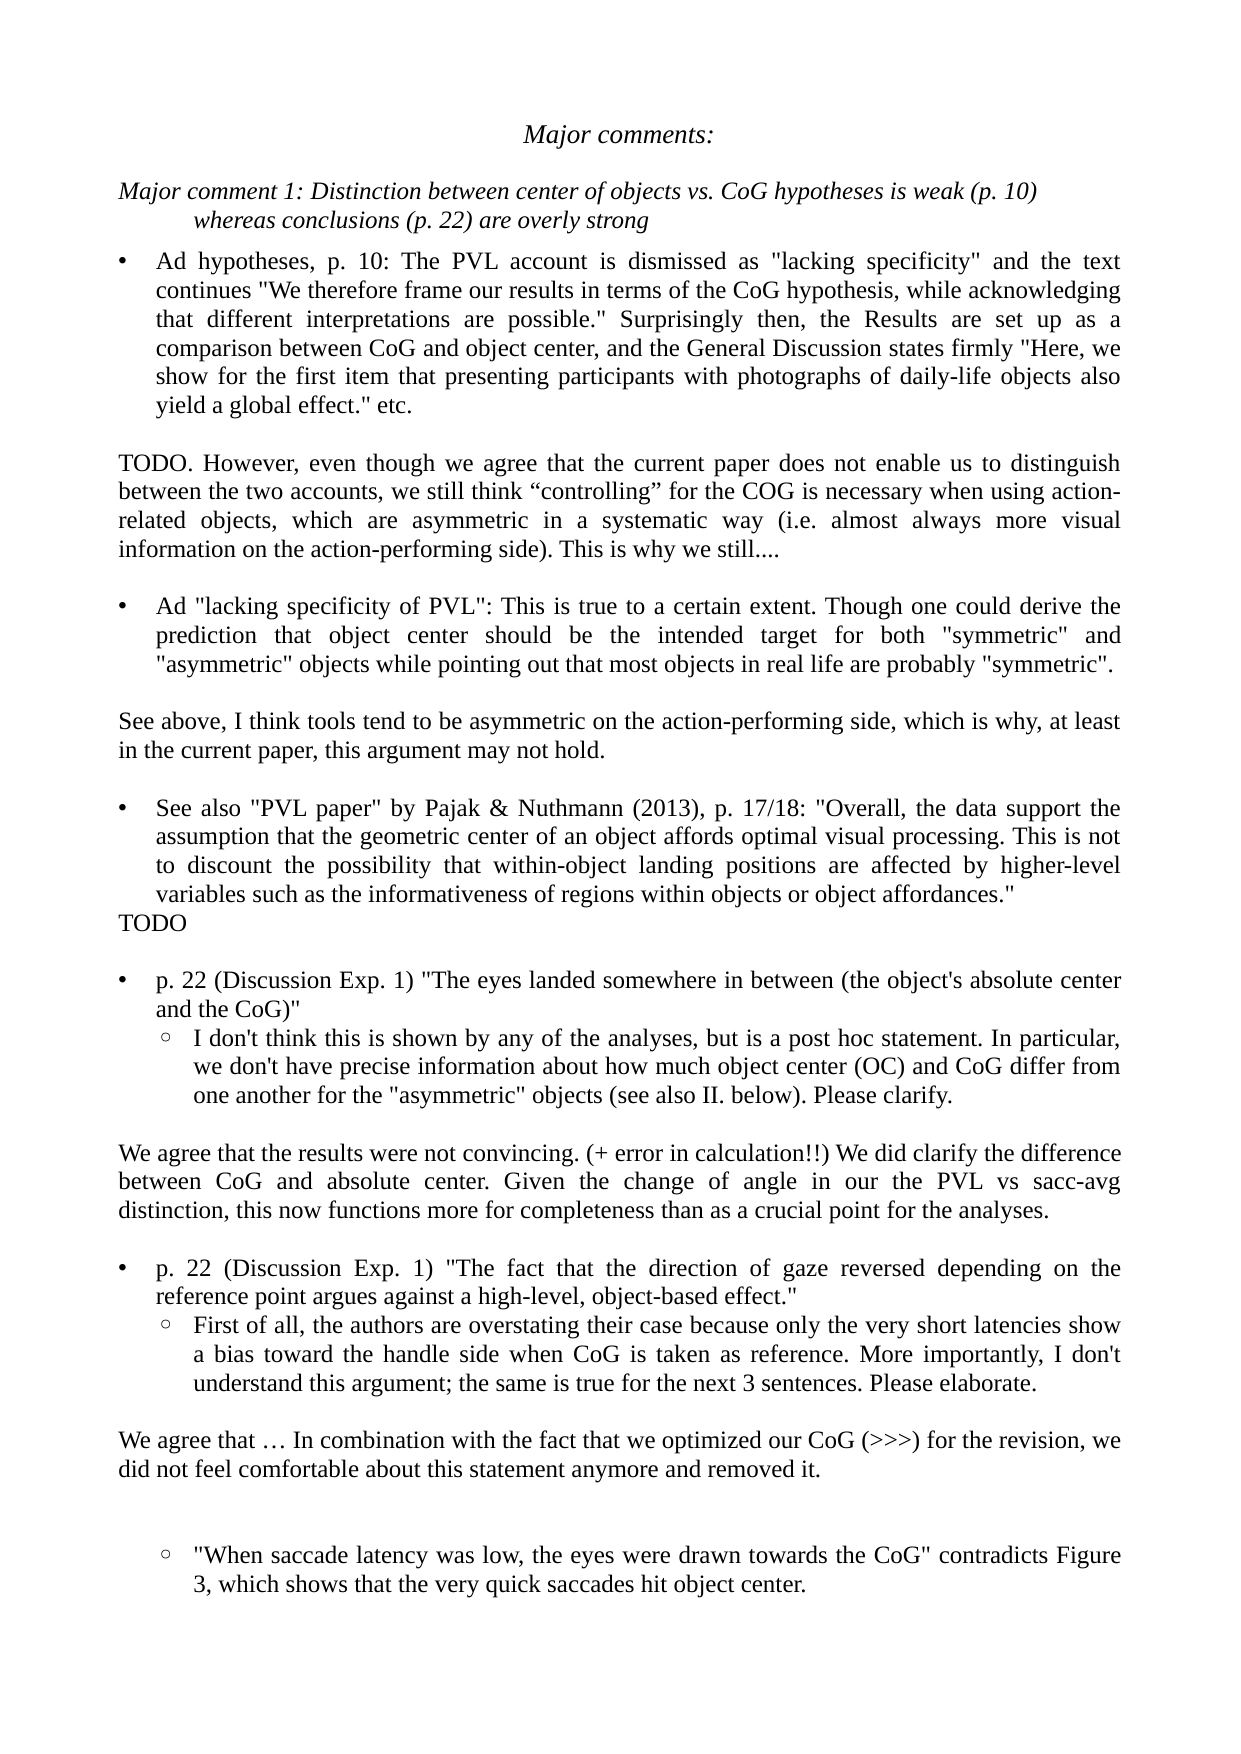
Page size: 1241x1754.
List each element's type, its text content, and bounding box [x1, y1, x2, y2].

text We agree that the results were not convincing. (+ error in calculation!!) We did clarify the difference between CoG and absolute center. Given the change of angle in our the PVL vs sacc-avg distinction, this now functions more for completeness than as a crucial point for the analyses. [118, 1138, 1122, 1224]
list p. 22 (Discussion Exp. 1) "The eyes landed somewhere in between (the object's absolute center and the CoG)" [118, 965, 1122, 1023]
text We agree that … In combination with the fact that we optimized our CoG (>>>) for the revision, we did not feel comfortable about this statement anymore and removed it. [118, 1425, 1122, 1483]
text TODO. However, even though we agree that the current paper does not enable us to distinguish between the two accounts, we still think “controlling” for the COG is necessary when using action-related objects, which are asymmetric in a systematic way (i.e. almost always more visual information on the action-performing side). This is why we still.... [118, 448, 1122, 563]
subtitle Major comment 1: Distinction between center of objects vs. CoG hypotheses is weak (p. 10) whereas conclusions (p. 22) are overly strong [118, 176, 1122, 234]
text TODO [118, 908, 1122, 936]
list Ad hypotheses, p. 10: The PVL account is dismissed as "lacking specificity" and the text continues "We therefore frame our results in terms of the CoG hypothesis, while acknowledging that different interpretations are possible." Surprisingly then, the Results are set up as a comparison between CoG and object center, and the General Discussion states firmly "Here, we show for the first item that presenting participants with photographs of daily-life objects also yield a global effect." etc. [118, 246, 1122, 419]
list I don't think this is shown by any of the analyses, but is a post hoc statement. In particular, we don't have precise information about how much object center (OC) and CoG differ from one another for the "asymmetric" objects (see also II. below). Please clarify. [156, 1023, 1122, 1109]
list See also "PVL paper" by Pajak & Nuthmann (2013), p. 17/18: "Overall, the data support the assumption that the geometric center of an object affords optimal visual processing. This is not to discount the possibility that within-object landing positions are affected by higher-level variables such as the informativeness of regions within objects or object affordances." [118, 793, 1122, 908]
text See above, I think tools tend to be asymmetric on the action-performing side, which is why, at least in the current paper, this argument may not hold. [118, 706, 1122, 764]
list Ad "lacking specificity of PVL": This is true to a certain extent. Though one could derive the prediction that object center should be the intended target for both "symmetric" and "asymmetric" objects while pointing out that most objects in real life are probably "symmetric". [118, 591, 1122, 678]
subtitle Major comments: [118, 118, 1122, 149]
list p. 22 (Discussion Exp. 1) "The fact that the direction of gaze reversed depending on the reference point argues against a high-level, object-based effect." [118, 1253, 1122, 1310]
list First of all, the authors are overstating their case because only the very short latencies show a bias toward the handle side when CoG is taken as reference. More importantly, I don't understand this argument; the same is true for the next 3 sentences. Please elaborate. [156, 1310, 1122, 1396]
list "When saccade latency was low, the eyes were drawn towards the CoG" contradicts Figure 3, which shows that the very quick saccades hit object center. [156, 1540, 1122, 1598]
